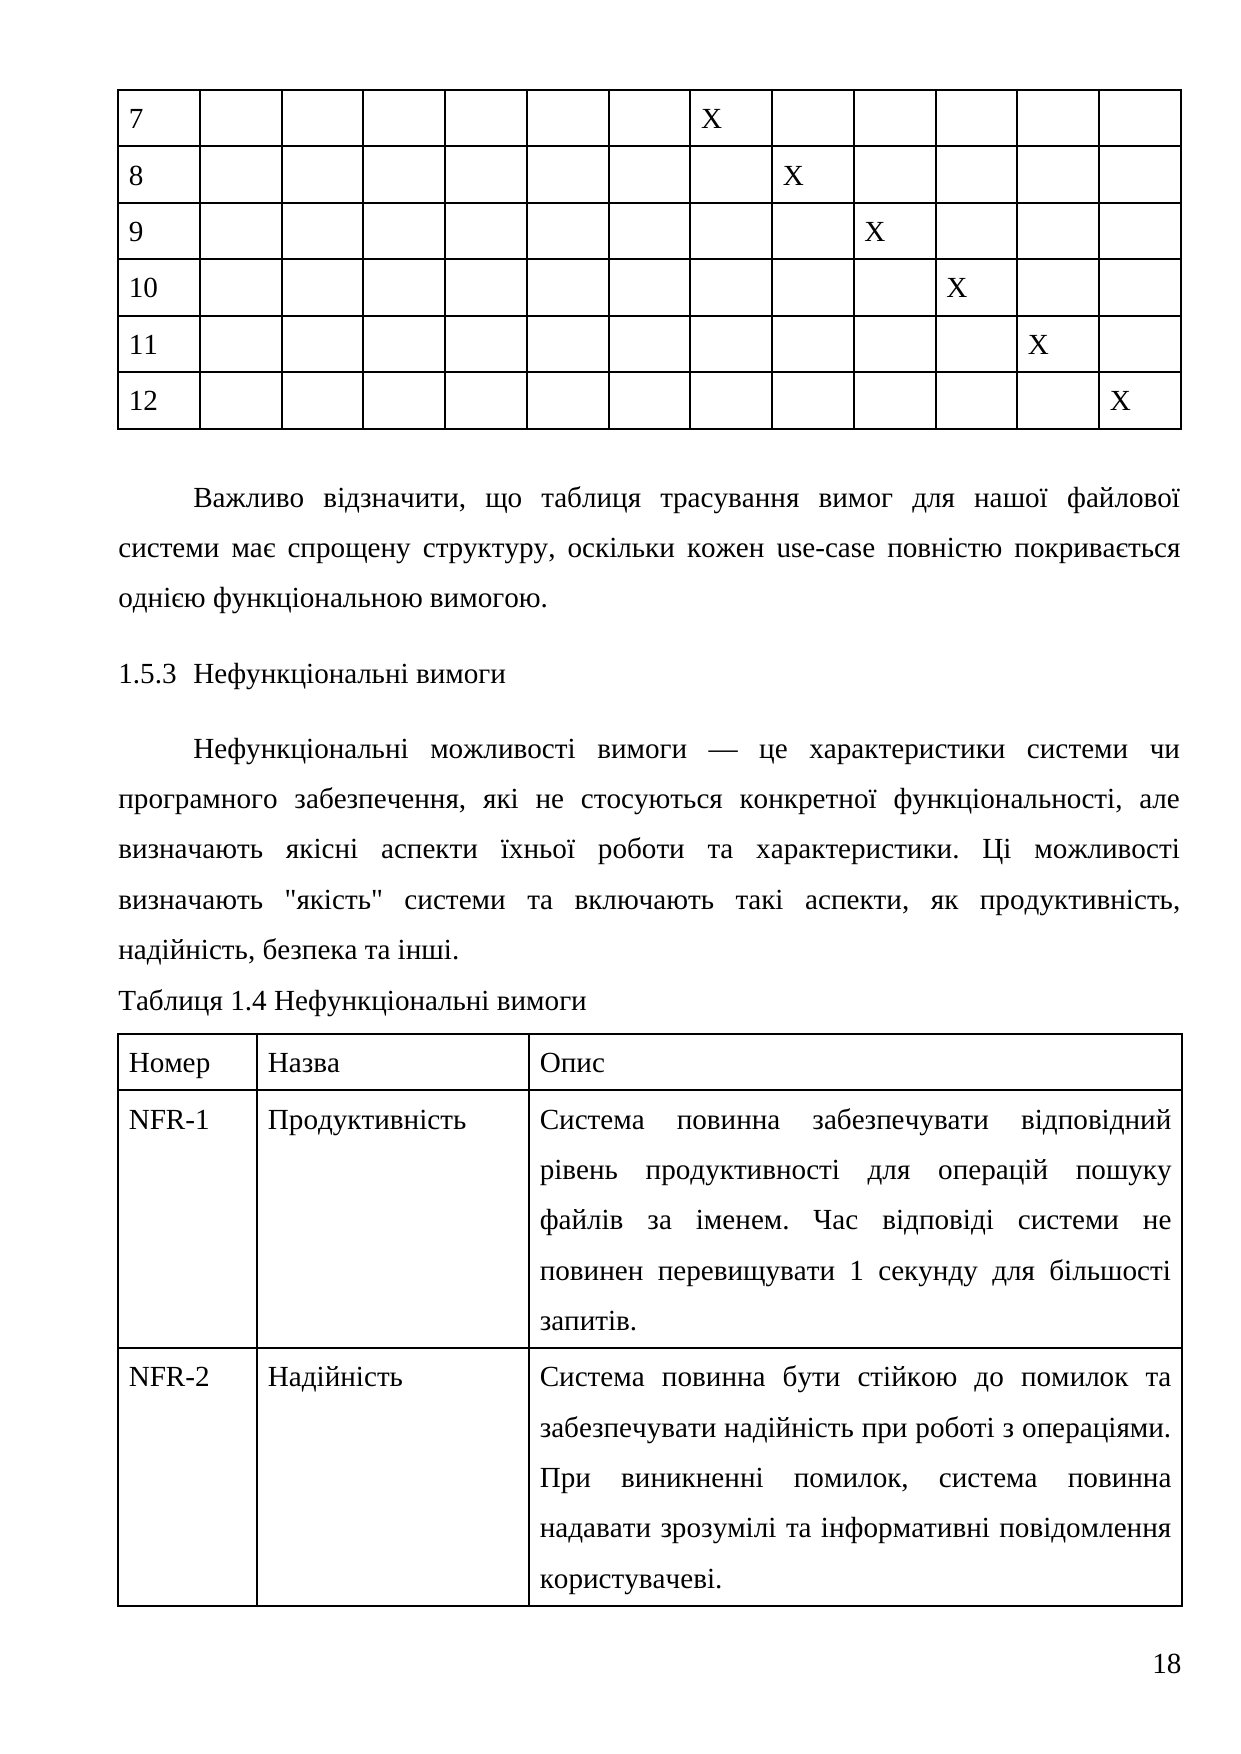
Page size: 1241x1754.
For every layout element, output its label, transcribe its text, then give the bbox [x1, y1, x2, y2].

table_cell [446, 373, 526, 427]
table_cell [528, 260, 608, 314]
table_cell X [1018, 317, 1098, 371]
table_header Назва [258, 1035, 528, 1089]
table_header Опис [530, 1035, 1181, 1089]
table_cell [364, 260, 444, 314]
table_cell [610, 317, 689, 371]
table_cell [937, 373, 1016, 427]
table_cell [1018, 260, 1098, 314]
table_cell [610, 373, 689, 427]
table_cell [937, 204, 1016, 258]
table_cell [283, 260, 362, 314]
table_cell X [855, 204, 935, 258]
table_cell [937, 147, 1016, 202]
table_cell [283, 373, 362, 427]
table_cell [446, 260, 526, 314]
table_header Номер [119, 1035, 256, 1089]
subtitle Нефункціональні вимоги [118, 656, 1181, 689]
table_cell [528, 317, 608, 371]
table_cell [364, 317, 444, 371]
table_cell [201, 91, 281, 145]
table_cell [528, 147, 608, 202]
table_cell NFR-2 [119, 1349, 256, 1605]
table_cell Система повинна забезпечувати відповідний рівень продуктивності для операцій пошуку файлів за іменем. Час відповіді системи не повинен перевищувати 1 секунду для більшості запитів. [530, 1091, 1181, 1347]
table_cell [937, 91, 1016, 145]
table_cell [691, 147, 771, 202]
table_cell [446, 204, 526, 258]
table_cell X [773, 147, 853, 202]
table_cell [855, 260, 935, 314]
table_cell [1018, 147, 1098, 202]
table_cell [283, 204, 362, 258]
table_cell 11 [119, 317, 199, 371]
list Нефункціональні вимоги [118, 983, 1181, 1016]
table_cell [691, 373, 771, 427]
table_cell [855, 91, 935, 145]
table_cell [691, 260, 771, 314]
text Нефункціональні можливості вимоги — це характеристики системи чи програмного забезпечення, які не стосуються конкретної функціональності, але визначають якісні аспекти їхньої роботи та характеристики. Ці можливості визначають "якість" системи та включають такі аспекти, як продуктивність, надійність, безпека та інші. [118, 731, 1181, 966]
table_cell [855, 147, 935, 202]
table_cell [364, 204, 444, 258]
table_cell Надійність [258, 1349, 528, 1605]
table_cell [691, 204, 771, 258]
table_cell [528, 373, 608, 427]
table_cell [610, 204, 689, 258]
table_cell X [937, 260, 1016, 314]
table_cell [1100, 260, 1180, 314]
table_cell X [1100, 373, 1180, 427]
table_cell 12 [119, 373, 199, 427]
table_cell [1018, 373, 1098, 427]
table_cell [528, 204, 608, 258]
table_cell [610, 260, 689, 314]
table_cell 7 [119, 91, 199, 145]
table_cell [283, 317, 362, 371]
table_cell 8 [119, 147, 199, 202]
table_cell [773, 204, 853, 258]
table_cell [364, 91, 444, 145]
table_cell 10 [119, 260, 199, 314]
table_cell [610, 147, 689, 202]
text Важливо відзначити, що таблиця трасування вимог для нашої файлової системи має спрощену структуру, оскільки кожен use-case повністю покривається однією функціональною вимогою. [118, 480, 1181, 614]
table_cell [201, 373, 281, 427]
table_cell [364, 373, 444, 427]
table_cell [201, 204, 281, 258]
table_cell [1100, 91, 1180, 145]
table_cell [283, 91, 362, 145]
table_cell [1018, 91, 1098, 145]
table_cell [364, 147, 444, 202]
table_cell [1100, 147, 1180, 202]
table_cell [201, 317, 281, 371]
table_cell [283, 147, 362, 202]
table_cell NFR-1 [119, 1091, 256, 1347]
table_cell [773, 317, 853, 371]
table_cell Система повинна бути стійкою до помилок та забезпечувати надійність при роботі з операціями. При виникненні помилок, система повинна надавати зрозумілі та інформативні повідомлення користувачеві. [530, 1349, 1181, 1605]
table_cell [1100, 317, 1180, 371]
table_cell [446, 91, 526, 145]
table_cell [855, 373, 935, 427]
table_cell [1100, 204, 1180, 258]
table_cell X [691, 91, 771, 145]
table_cell [937, 317, 1016, 371]
table_cell [201, 147, 281, 202]
table_cell [201, 260, 281, 314]
table_cell [773, 91, 853, 145]
table_cell [855, 317, 935, 371]
table_cell [1018, 204, 1098, 258]
table_cell [446, 317, 526, 371]
table_cell [446, 147, 526, 202]
table_cell [691, 317, 771, 371]
table_cell 9 [119, 204, 199, 258]
table_cell Продуктивність [258, 1091, 528, 1347]
table_cell [528, 91, 608, 145]
table_cell [610, 91, 689, 145]
table_cell [773, 260, 853, 314]
table_cell [773, 373, 853, 427]
